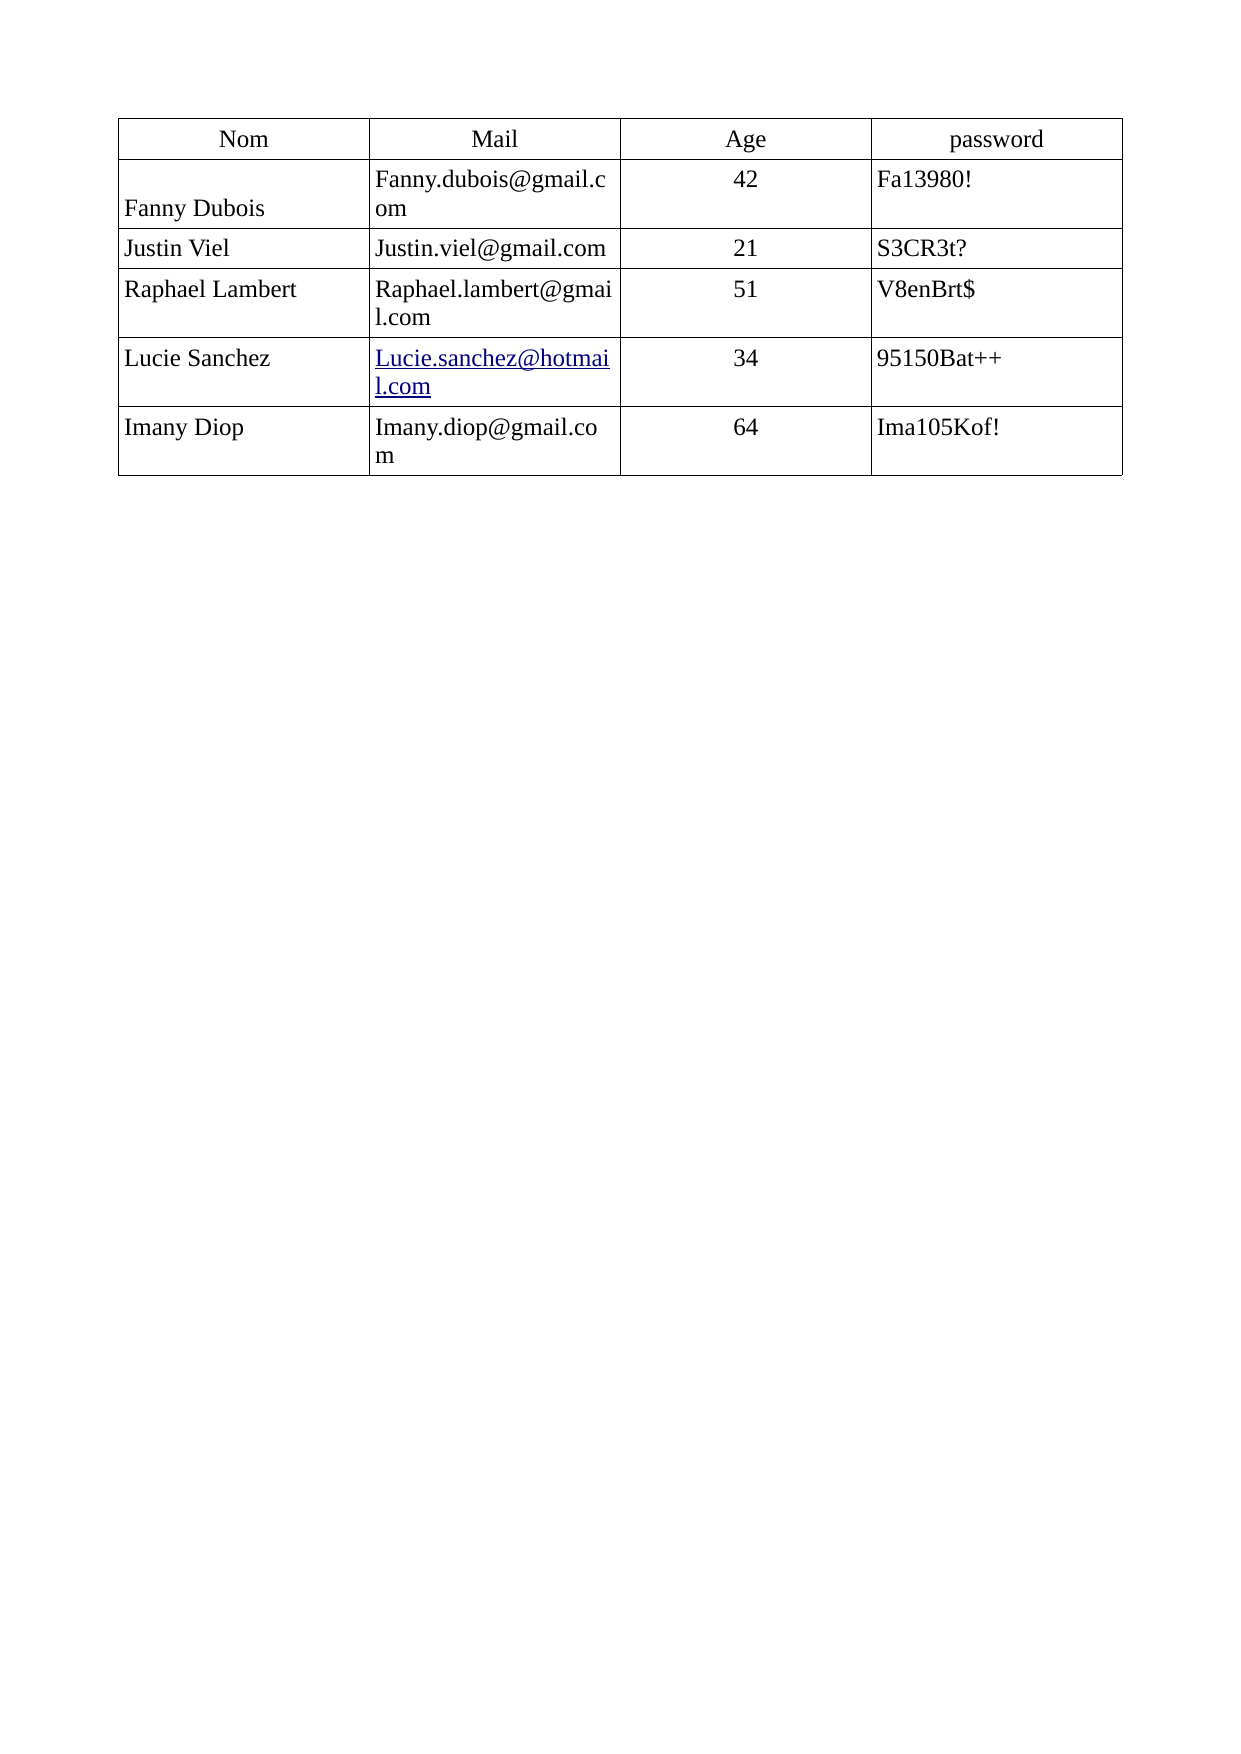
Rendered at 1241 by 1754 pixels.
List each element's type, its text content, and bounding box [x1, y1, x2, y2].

table_cell Imany Diop [119, 407, 369, 475]
table_cell 64 [621, 407, 871, 475]
table_header Mail [370, 119, 620, 158]
table_cell Fanny.dubois@gmail.com [370, 160, 620, 227]
table_cell S3CR3t? [872, 229, 1122, 268]
table_cell Lucie Sanchez [119, 338, 369, 406]
table_cell Fanny Dubois [119, 160, 369, 227]
table_cell 21 [621, 229, 871, 268]
table_header password [872, 119, 1122, 158]
table_cell Ima105Kof! [872, 407, 1122, 475]
table_cell Imany.diop@gmail.com [370, 407, 620, 475]
table_header Age [621, 119, 871, 158]
table_cell Fa13980! [872, 160, 1122, 227]
table_cell Justin.viel@gmail.com [370, 229, 620, 268]
table_cell Raphael Lambert [119, 269, 369, 337]
table_cell 95150Bat++ [872, 338, 1122, 406]
table_cell Raphael.lambert@gmail.com [370, 269, 620, 337]
table_cell 34 [621, 338, 871, 406]
table_header Nom [119, 119, 369, 158]
table_cell 42 [621, 160, 871, 227]
table_cell Justin Viel [119, 229, 369, 268]
table_cell Lucie.sanchez@hotmail.com [370, 338, 620, 406]
table_cell V8enBrt$ [872, 269, 1122, 337]
table_cell 51 [621, 269, 871, 337]
